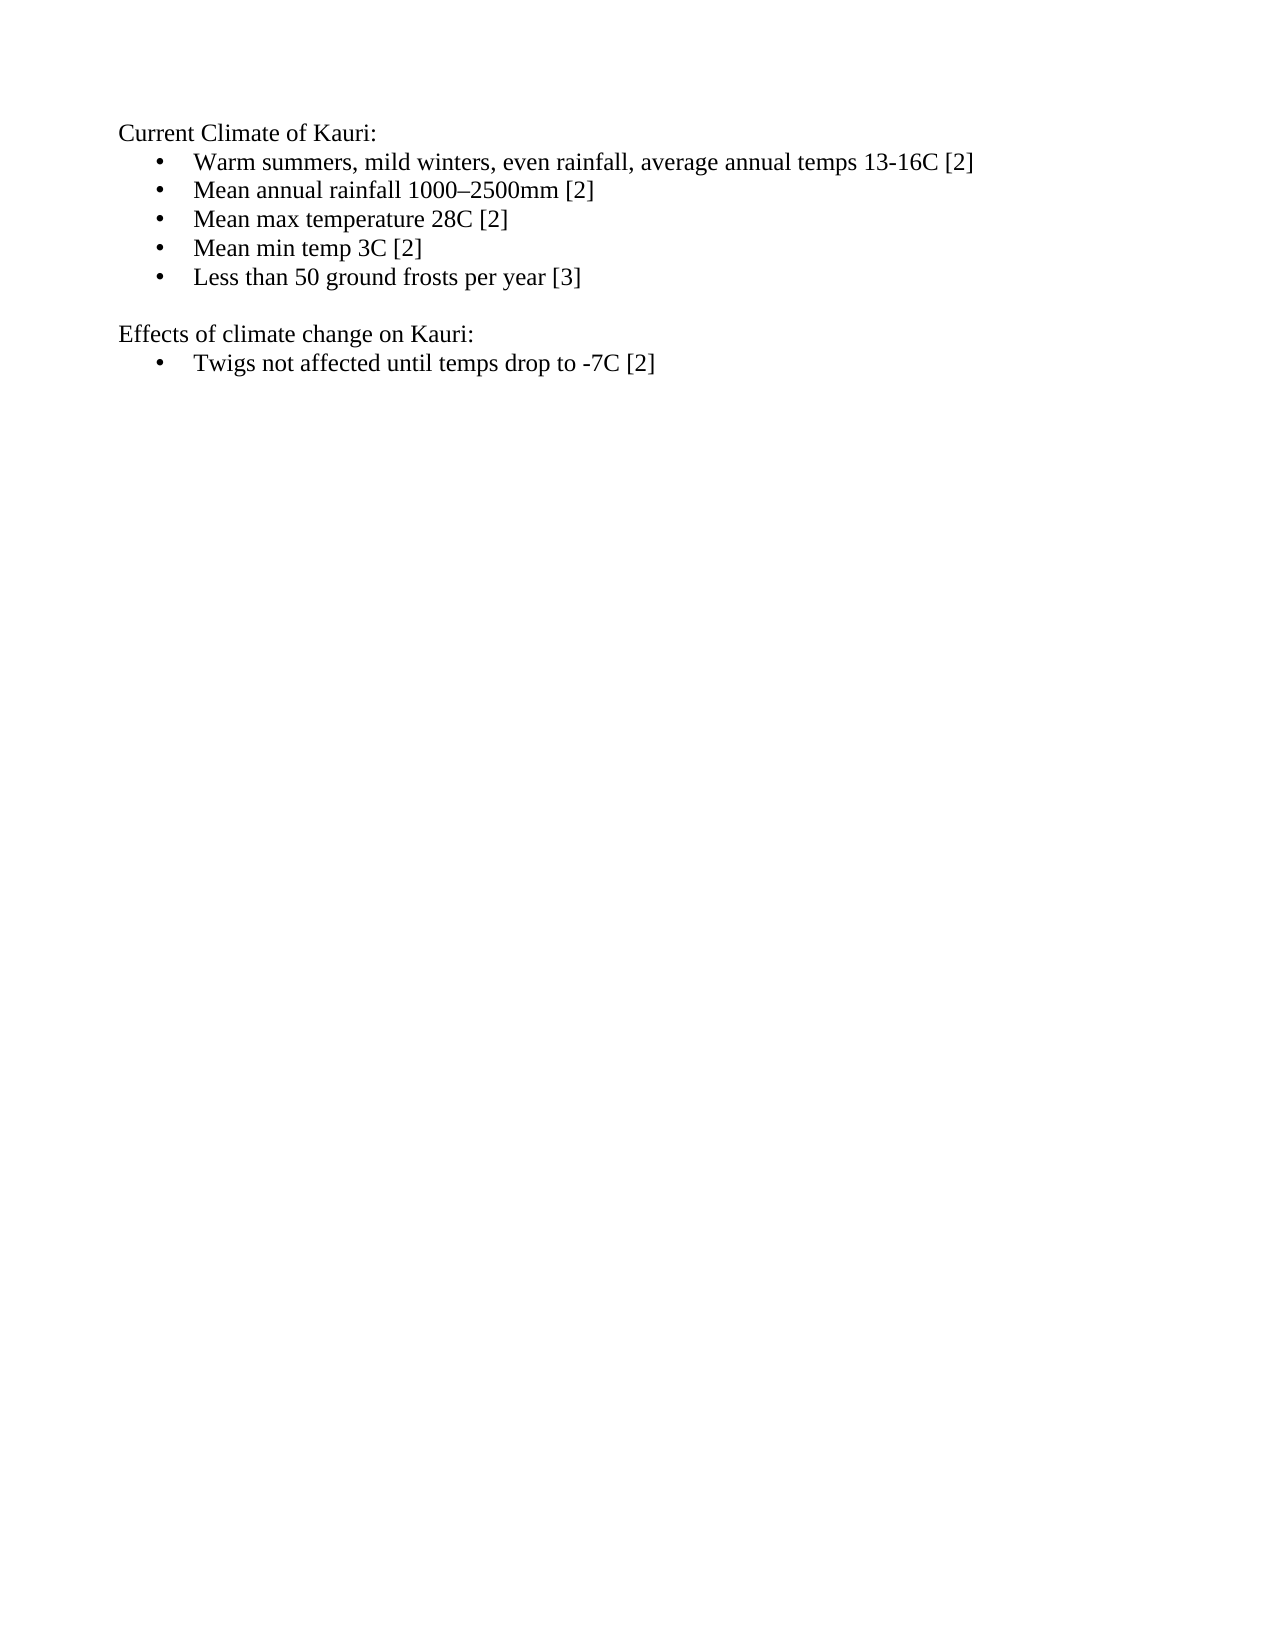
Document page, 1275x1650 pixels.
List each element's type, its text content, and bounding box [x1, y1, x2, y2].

list Mean annual rainfall 1000–2500mm [2] [156, 176, 1157, 204]
list Less than 50 ground frosts per year [3] [156, 262, 1157, 291]
list Warm summers, mild winters, even rainfall, average annual temps 13-16C [2] [156, 147, 1157, 176]
list Mean max temperature 28C [2] [156, 204, 1157, 233]
text Current Climate of Kauri: [118, 118, 1157, 147]
list Twigs not affected until temps drop to -7C [2] [156, 348, 1157, 377]
text Effects of climate change on Kauri: [118, 319, 1157, 348]
list Mean min temp 3C [2] [156, 233, 1157, 262]
